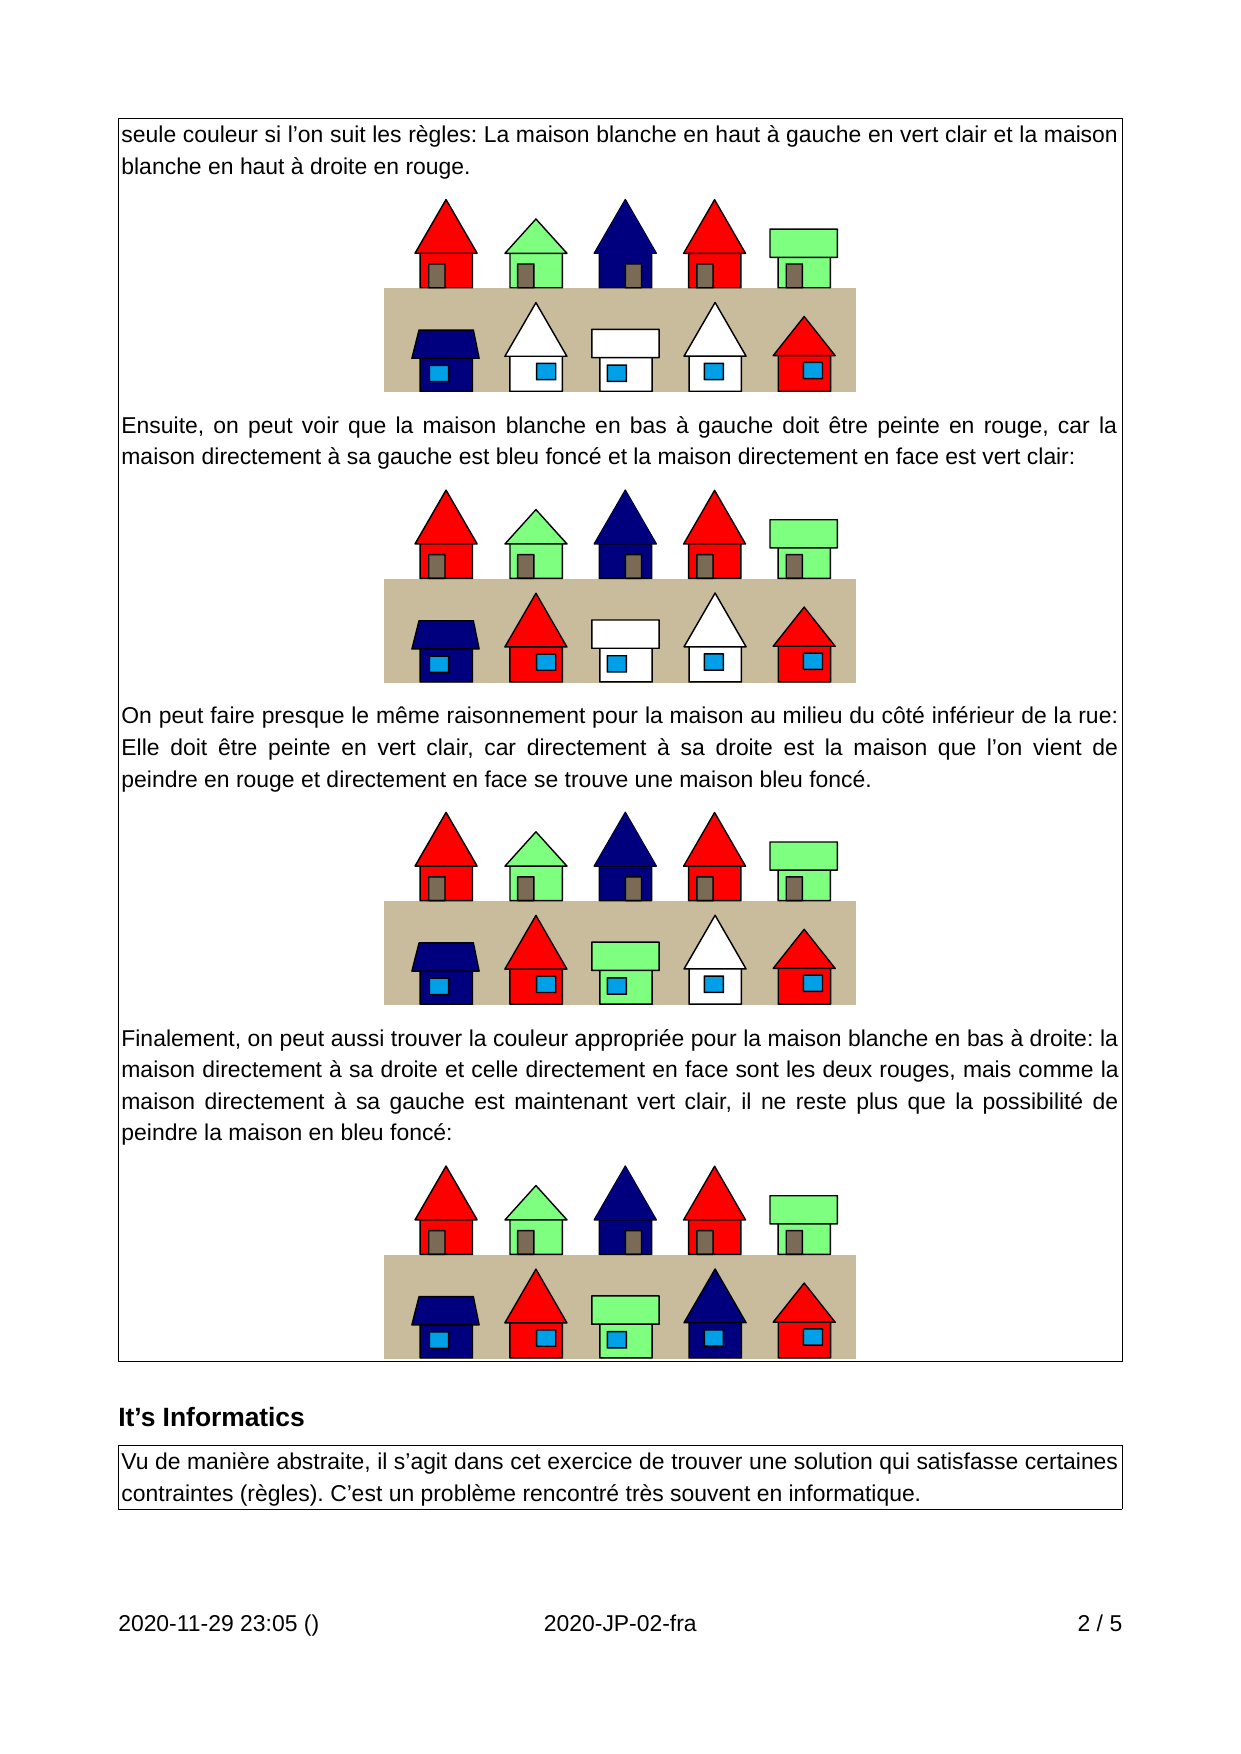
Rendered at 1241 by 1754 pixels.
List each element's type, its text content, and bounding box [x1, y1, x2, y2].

text seule couleur si l’on suit les règles: La maison blanche en haut à gauche en vert clair et la maison blanche en haut à droite en rouge. [119, 119, 1122, 179]
text On peut faire presque le même raisonnement pour la maison au milieu du côté inférieur de la rue: Elle doit être peinte en vert clair, car directement à sa droite est la maison que l’on vient de peindre en rouge et directement en face se trouve une maison bleu foncé. [119, 699, 1122, 792]
text Ensuite, on peut voir que la maison blanche en bas à gauche doit être peinte en rouge, car la maison directement à sa gauche est bleu foncé et la maison directement en face est vert clair: [119, 409, 1122, 470]
text Finalement, on peut aussi trouver la couleur appropriée pour la maison blanche en bas à droite: la maison directement à sa droite et celle directement en face sont les deux rouges, mais comme la maison directement à sa gauche est maintenant vert clair, il ne reste plus que la possibilité de peindre la maison en bleu foncé: [119, 1022, 1122, 1146]
subtitle It’s Informatics [118, 1402, 1122, 1432]
text Vu de manière abstraite, il s’agit dans cet exercice de trouver une solution qui satisfasse certaines contraintes (règles). C’est un problème rencontré très souvent en informatique. [119, 1446, 1122, 1509]
